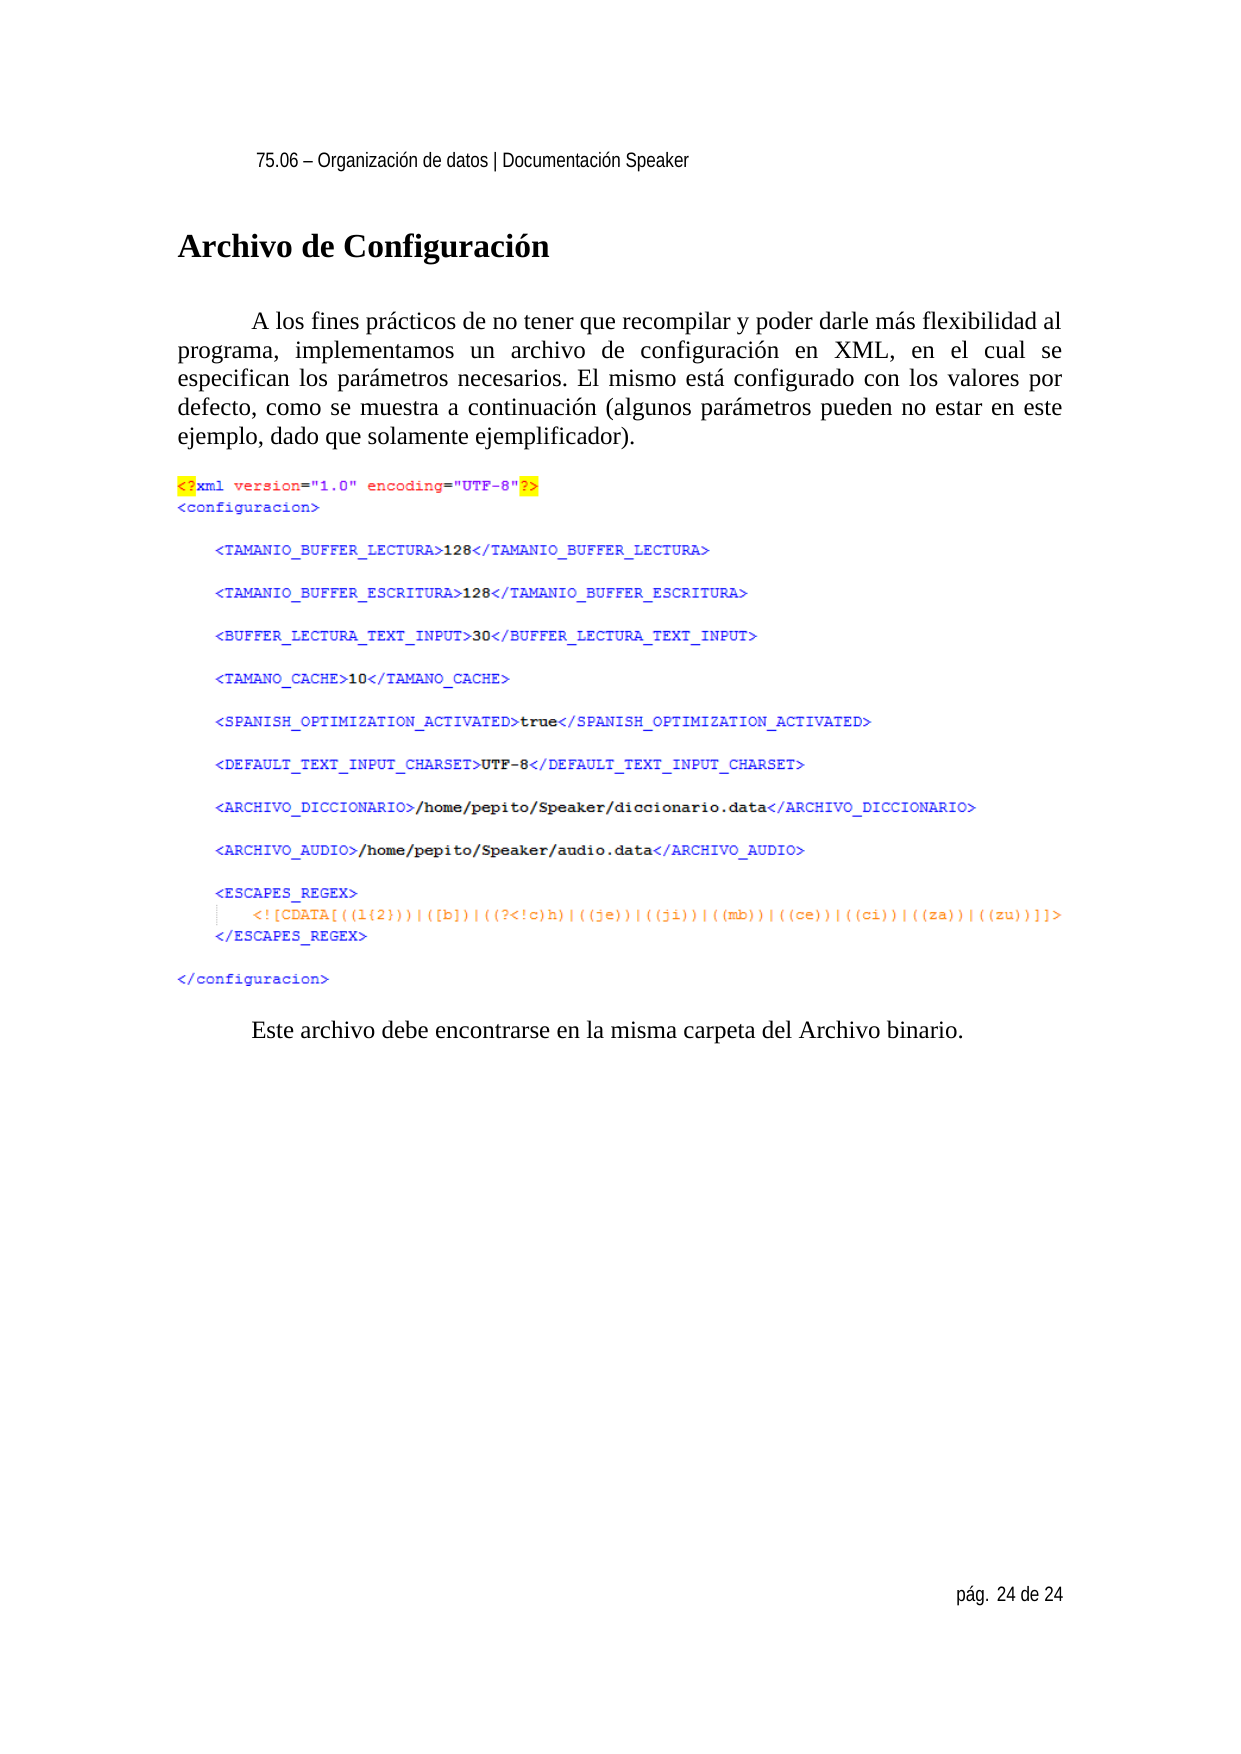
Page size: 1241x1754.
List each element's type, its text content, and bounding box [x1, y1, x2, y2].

picture [177, 476, 1063, 986]
text A los fines prácticos de no tener que recompilar y poder darle más flexibilidad al programa, implementamos un archivo de configuración en XML, en el cual se especifican los parámetros necesarios. El mismo está configurado con los valores por defecto, como se muestra a continuación (algunos parámetros pueden no estar en este ejemplo, dado que solamente ejemplificador). [177, 306, 1063, 450]
text Este archivo debe encontrarse en la misma carpeta del Archivo binario. [177, 1015, 1063, 1043]
subtitle Archivo de Configuración [177, 226, 1063, 265]
